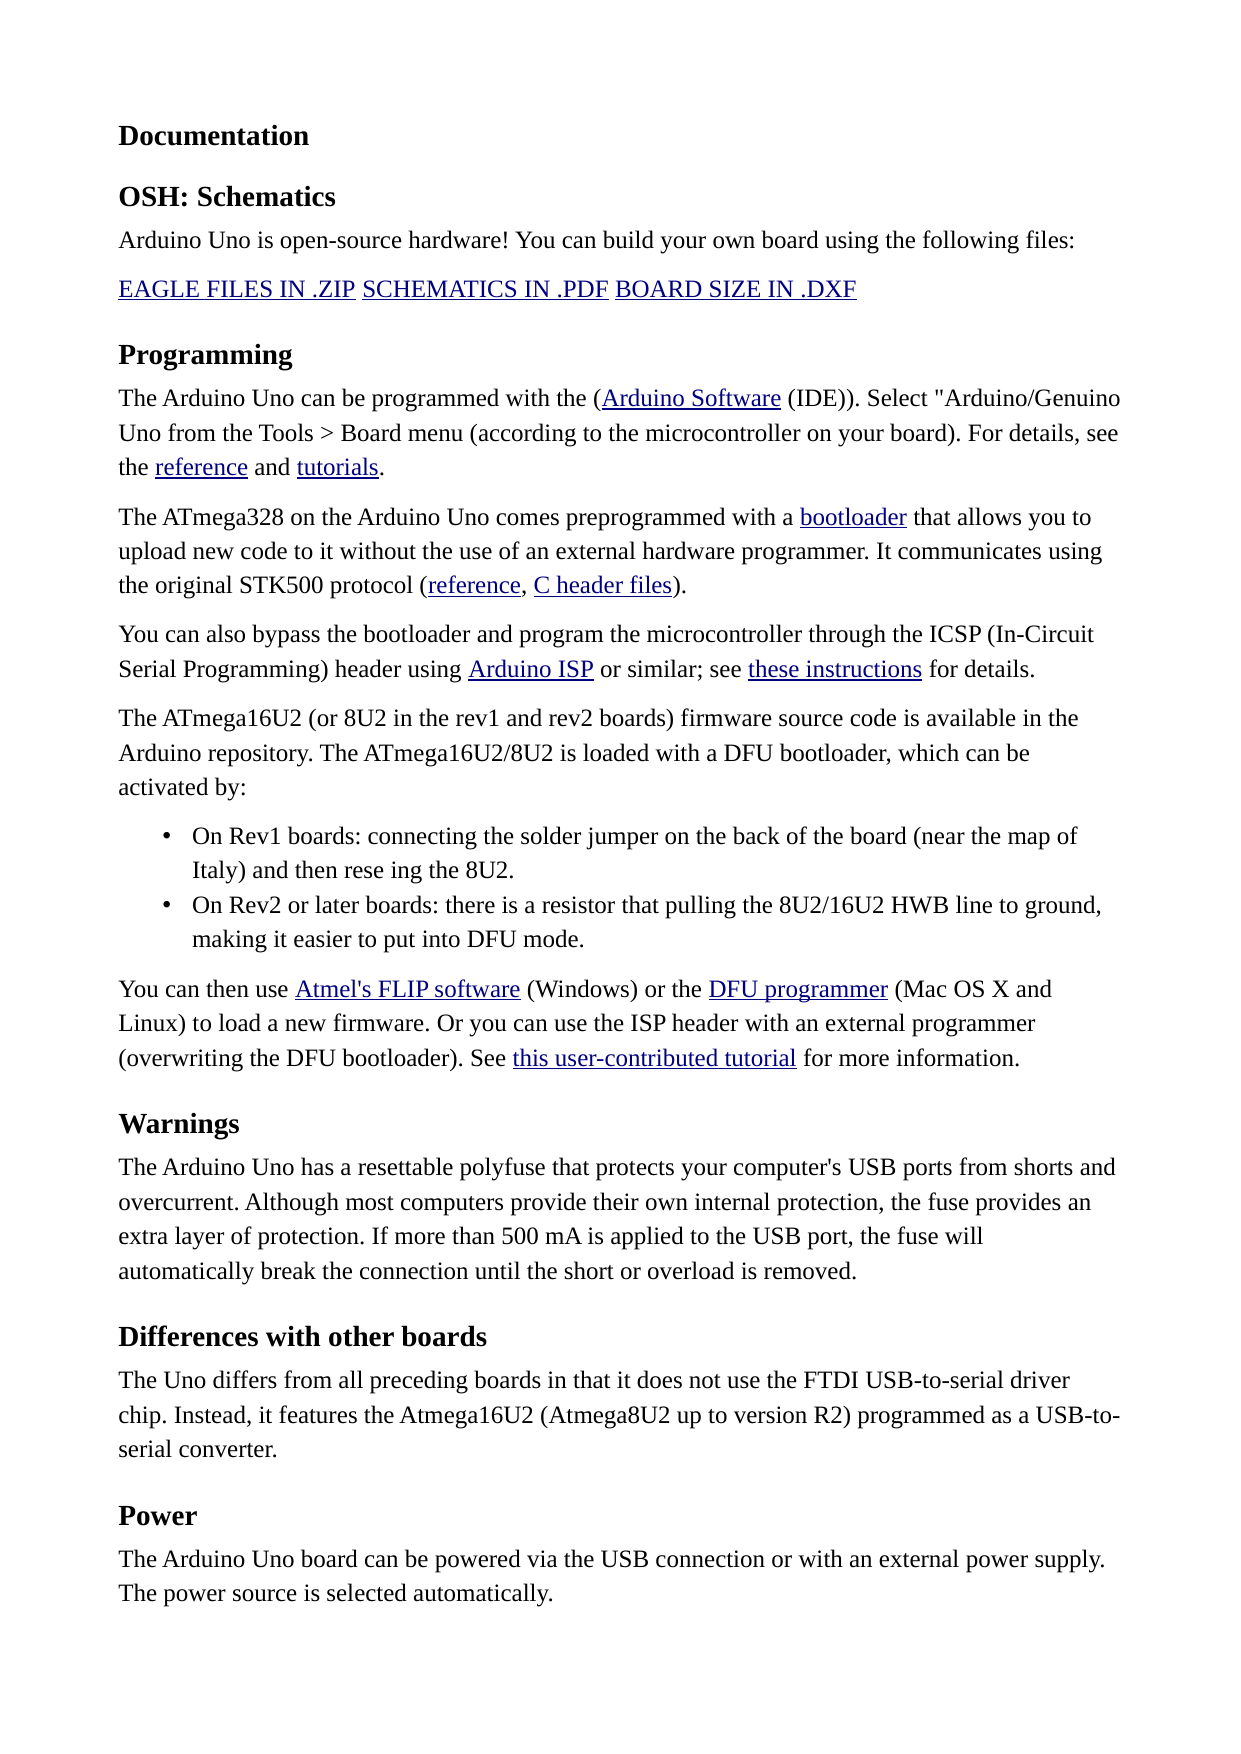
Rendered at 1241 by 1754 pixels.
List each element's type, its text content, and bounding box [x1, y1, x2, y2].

text EAGLE FILES IN .ZIP SCHEMATICS IN .PDF BOARD SIZE IN .DXF [118, 274, 1122, 303]
text The Uno differs from all preceding boards in that it does not use the FTDI USB-to-serial driver chip. Instead, it features the Atmega16U2 (Atmega8U2 up to version R2) programmed as a USB-to-serial converter. [118, 1365, 1122, 1463]
subtitle Differences with other boards [118, 1319, 1122, 1353]
list On Rev1 boards: connecting the solder jumper on the back of the board (near the map of Italy) and then rese ing the 8U2. [162, 821, 1122, 884]
text The Arduino Uno can be programmed with the (Arduino Software (IDE)). Select "Arduino/Genuino Uno from the Tools > Board menu (according to the microcontroller on your board). For details, see the reference and tutorials. [118, 383, 1122, 481]
subtitle Documentation [118, 118, 1122, 152]
subtitle OSH: Schematics [118, 179, 1122, 212]
text You can then use Atmel's FLIP software (Windows) or the DFU programmer (Mac OS X and Linux) to load a new firmware. Or you can use the ISP header with an external programmer (overwriting the DFU bootloader). See this user-contributed tutorial for more information. [118, 974, 1122, 1071]
subtitle Warnings [118, 1106, 1122, 1140]
text The Arduino Uno has a resettable polyfuse that protects your computer's USB ports from shorts and overcurrent. Although most computers provide their own internal protection, the fuse provides an extra layer of protection. If more than 500 mA is applied to the USB port, the fuse will automatically break the connection until the short or overload is removed. [118, 1152, 1122, 1284]
text The Arduino Uno board can be powered via the USB connection or with an external power supply. The power source is selected automatically. [118, 1544, 1122, 1607]
text The ATmega328 on the Arduino Uno comes preprogrammed with a bootloader that allows you to upload new code to it without the use of an external hardware programmer. It communicates using the original STK500 protocol (reference, C header files). [118, 502, 1122, 599]
text Arduino Uno is open-source hardware! You can build your own board using the following files: [118, 225, 1122, 253]
subtitle Power [118, 1498, 1122, 1532]
text The ATmega16U2 (or 8U2 in the rev1 and rev2 boards) firmware source code is available in the Arduino repository. The ATmega16U2/8U2 is loaded with a DFU bootloader, which can be activated by: [118, 703, 1122, 801]
list On Rev2 or later boards: there is a resistor that pulling the 8U2/16U2 HWB line to ground, making it easier to put into DFU mode. [162, 890, 1122, 953]
text You can also bypass the bootloader and program the microcontroller through the ICSP (In-Circuit Serial Programming) header using Arduino ISP or similar; see these instructions for details. [118, 619, 1122, 683]
subtitle Programming [118, 337, 1122, 371]
